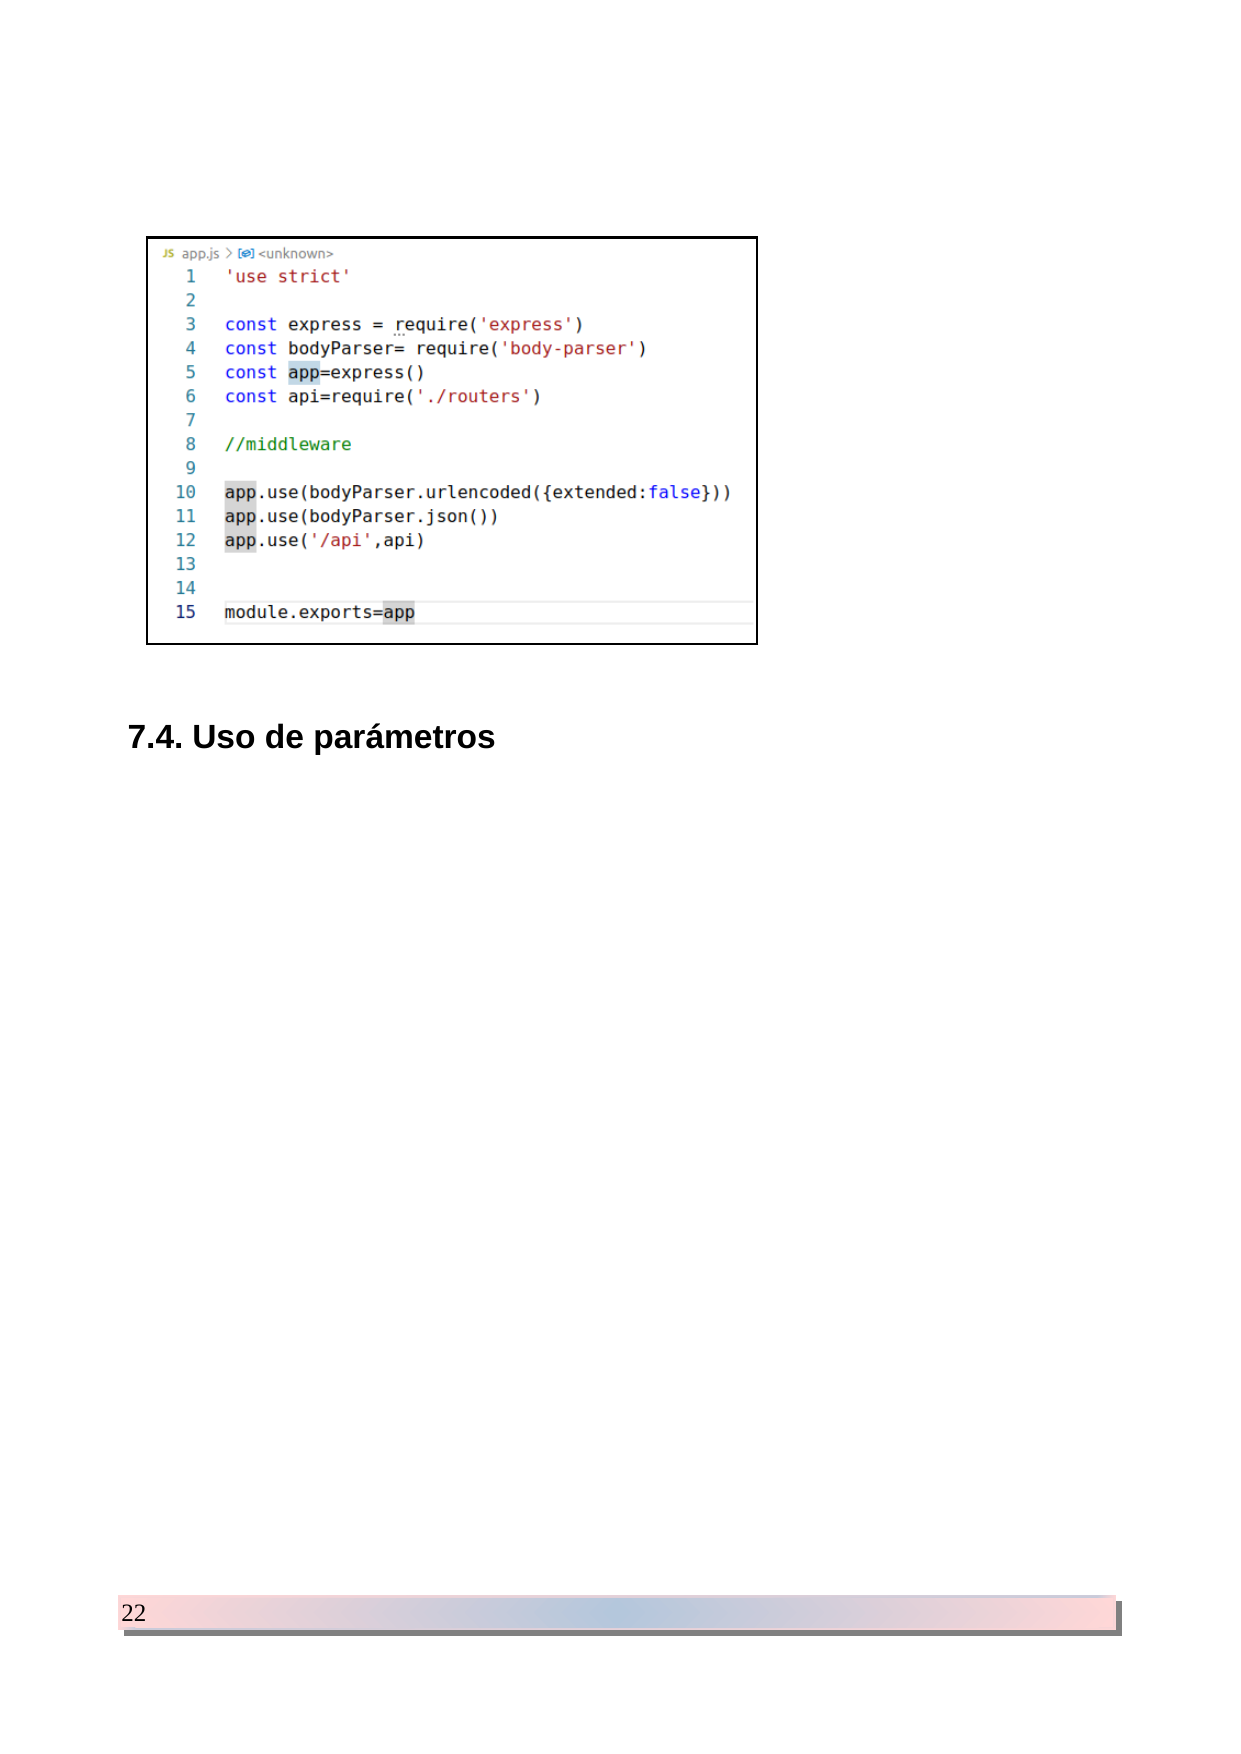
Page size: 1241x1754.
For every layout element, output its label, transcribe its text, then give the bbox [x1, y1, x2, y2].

picture [150, 241, 754, 641]
subtitle Uso de parámetros [118, 717, 1122, 756]
